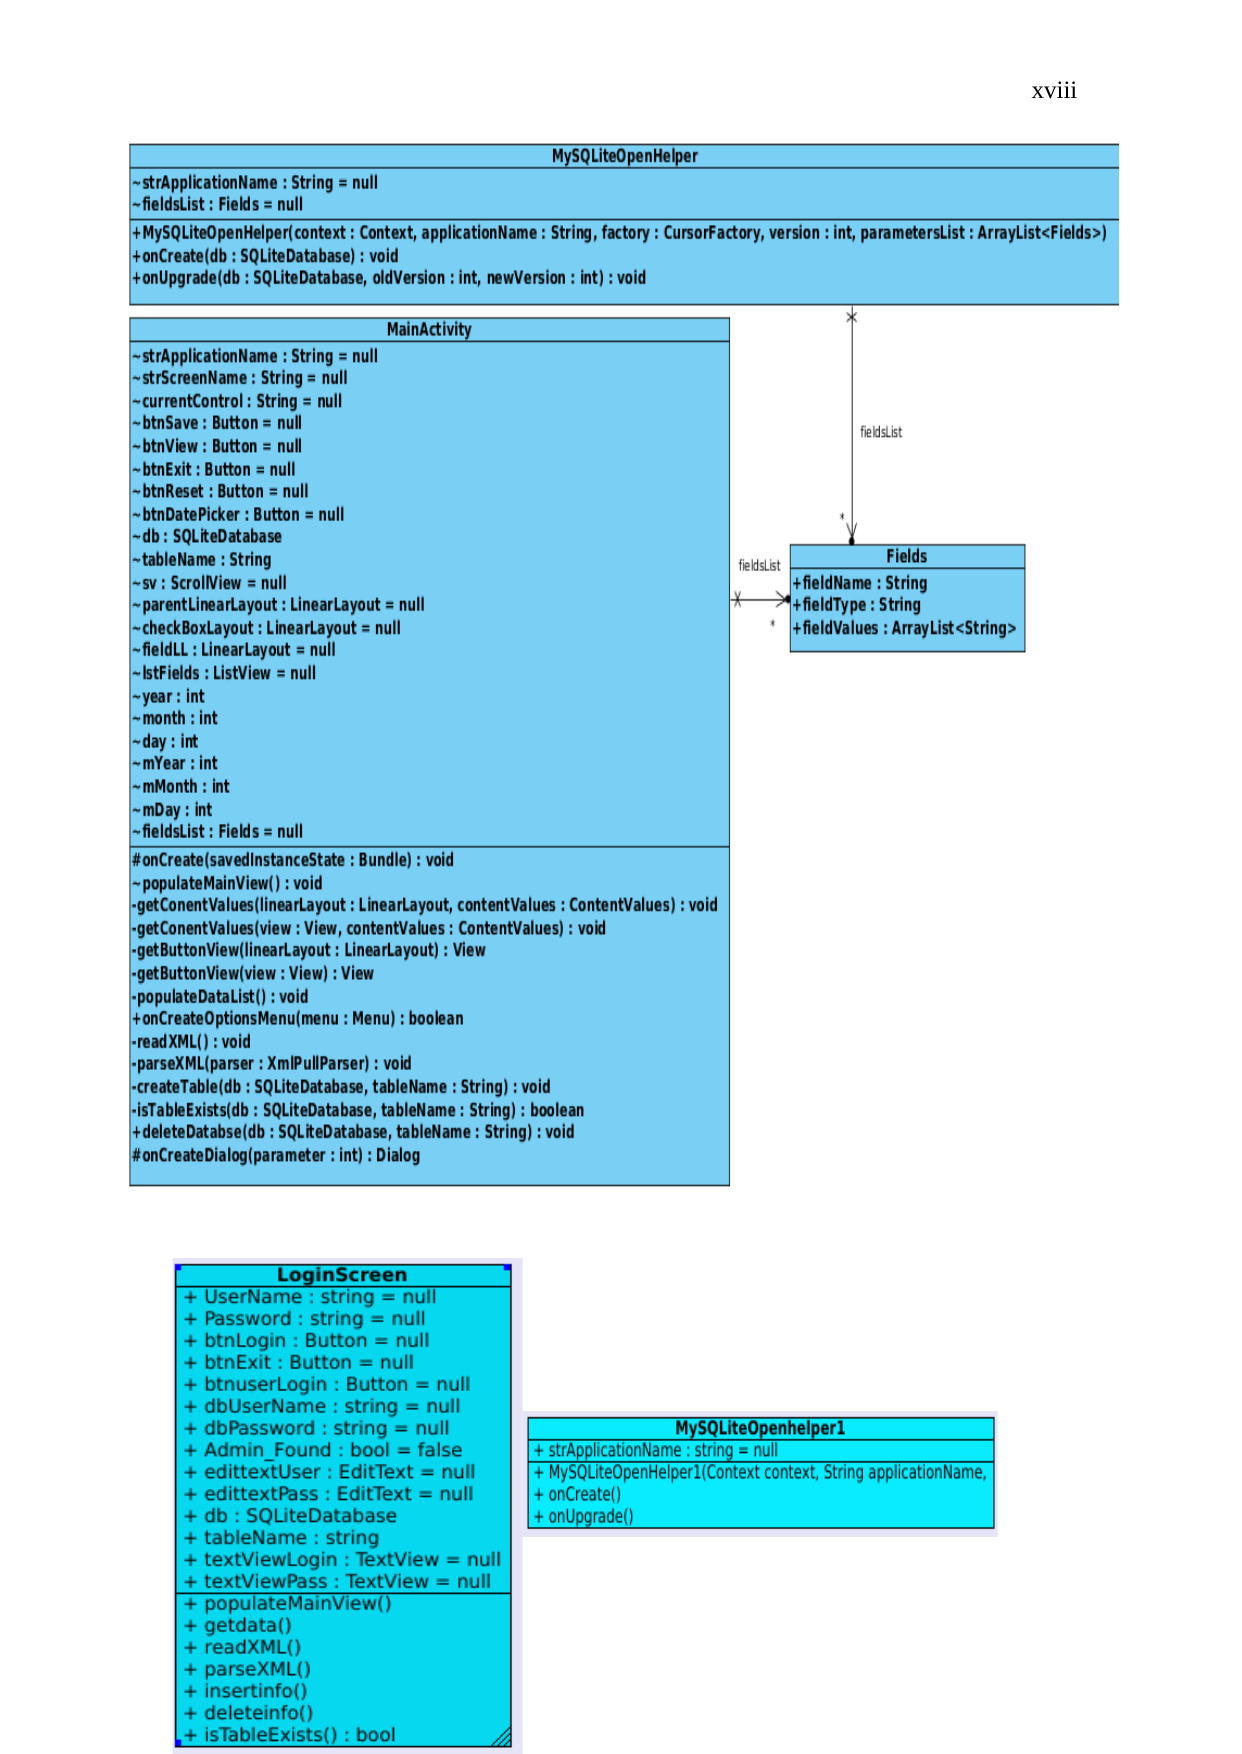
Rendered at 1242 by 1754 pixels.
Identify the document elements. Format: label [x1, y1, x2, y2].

picture [124, 139, 1120, 1195]
picture [172, 1258, 998, 1754]
